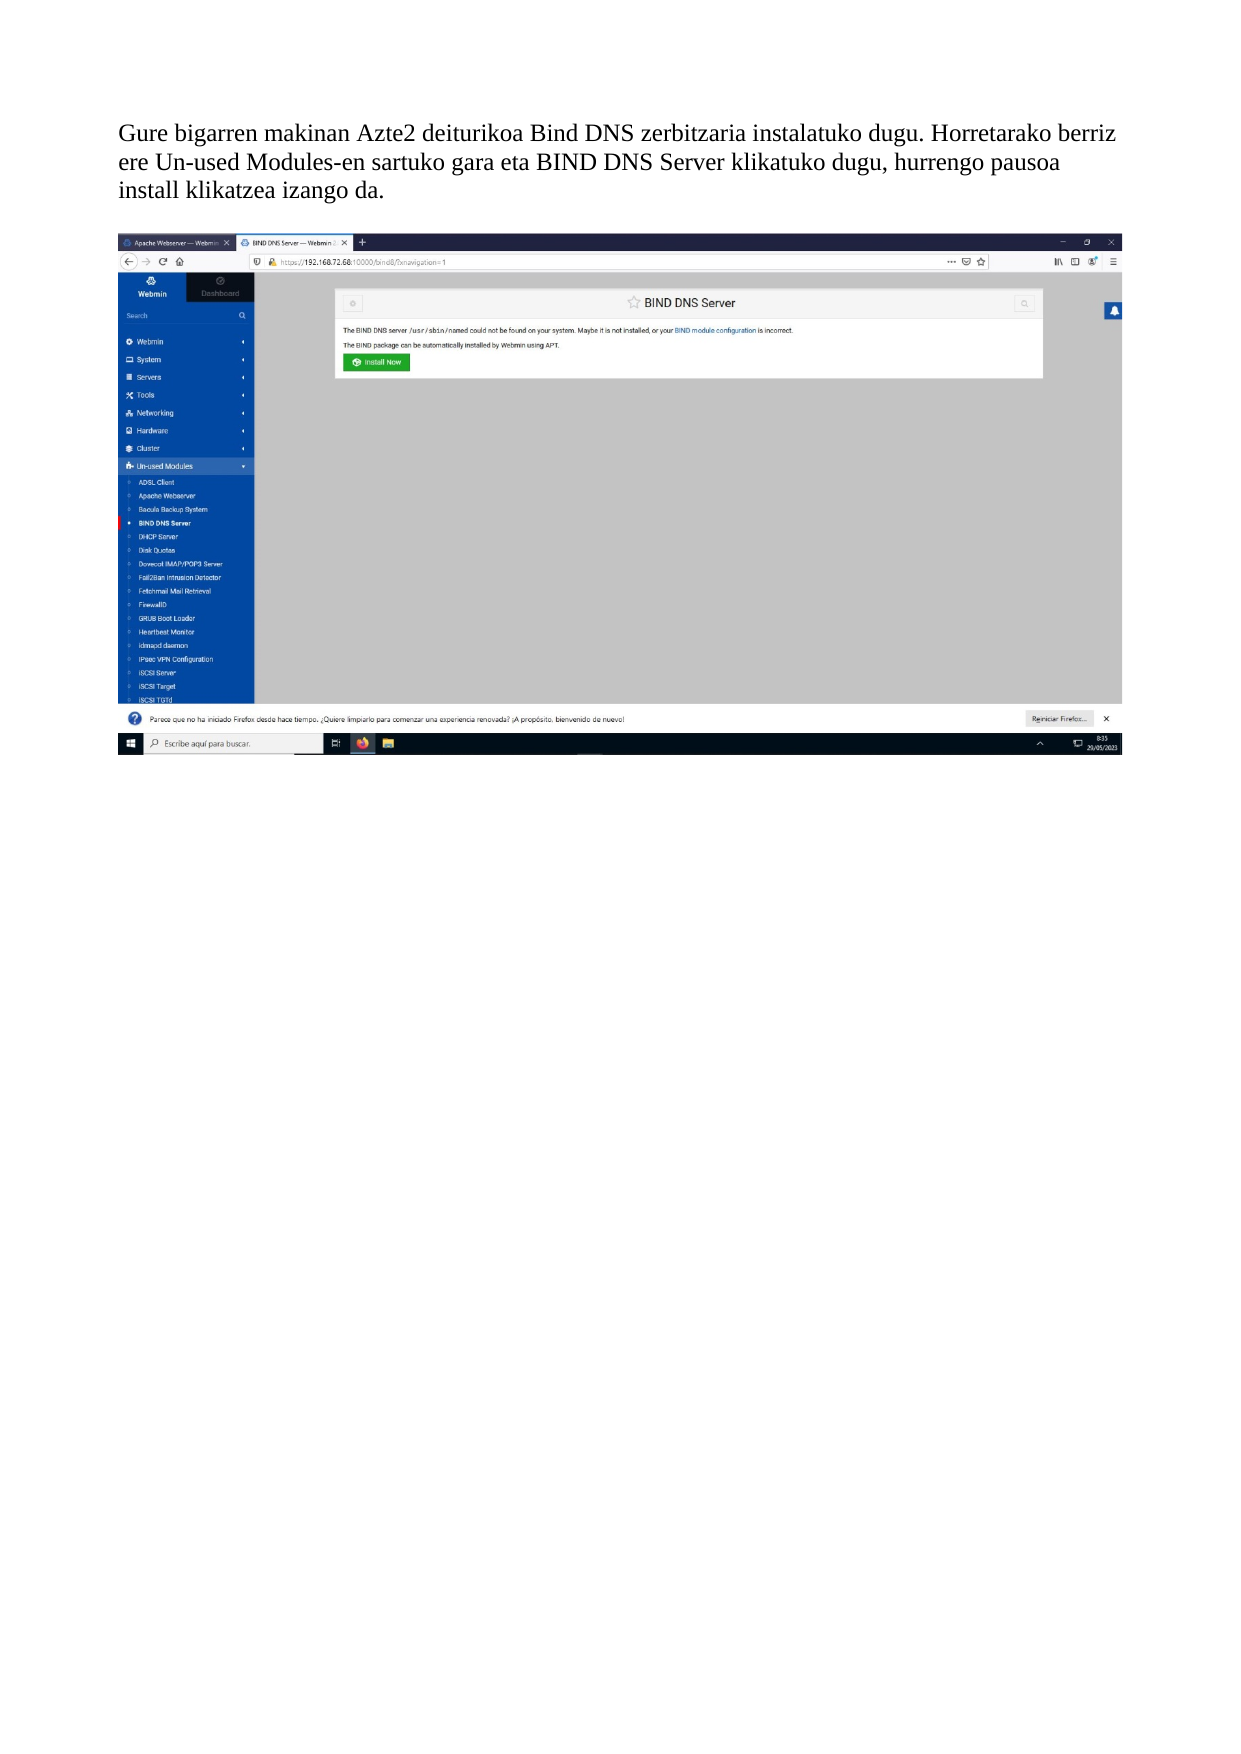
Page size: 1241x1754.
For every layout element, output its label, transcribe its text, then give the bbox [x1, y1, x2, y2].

text Gure bigarren makinan Azte2 deiturikoa Bind DNS zerbitzaria instalatuko dugu. Horretarako berriz ere Un-used Modules-en sartuko gara eta BIND DNS Server klikatuko dugu, hurrengo pausoa install klikatzea izango da. [118, 118, 1122, 204]
